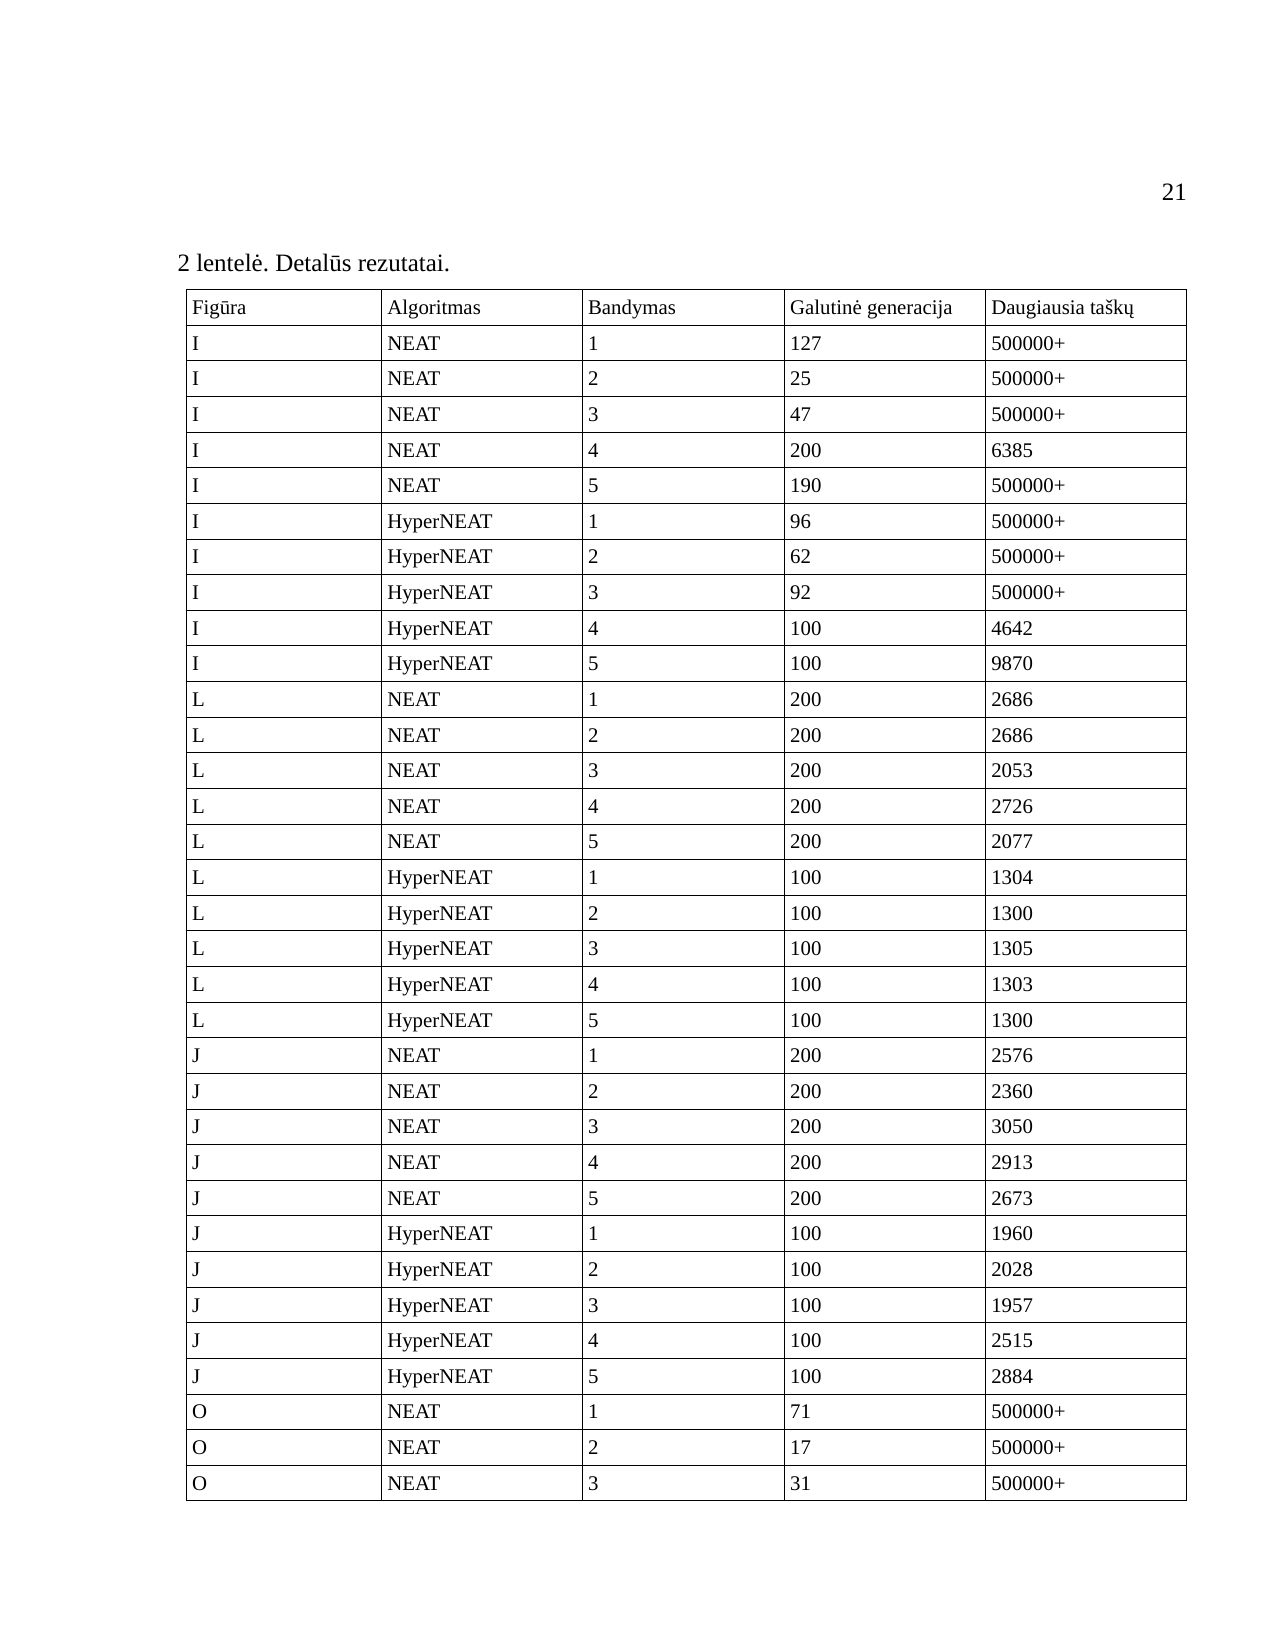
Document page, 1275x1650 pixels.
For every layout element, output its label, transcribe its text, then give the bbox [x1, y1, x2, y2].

table_cell 62 [785, 540, 985, 574]
table_cell NEAT [382, 1074, 582, 1108]
table_cell 200 [785, 1145, 985, 1180]
table_cell 1300 [986, 896, 1186, 930]
table_cell L [187, 789, 381, 823]
table_cell L [187, 682, 381, 717]
table_cell 5 [583, 1359, 784, 1393]
table_cell HyperNEAT [382, 1288, 582, 1322]
table_cell I [187, 361, 381, 396]
table_cell 500000+ [986, 575, 1186, 610]
table_cell 100 [785, 896, 985, 930]
table_cell 31 [785, 1466, 985, 1500]
table_cell 3 [583, 1288, 784, 1322]
table_cell J [187, 1110, 381, 1144]
table_cell I [187, 397, 381, 432]
table_cell 4 [583, 433, 784, 467]
table_cell 200 [785, 753, 985, 788]
table_cell HyperNEAT [382, 575, 582, 610]
table_cell 25 [785, 361, 985, 396]
table_cell L [187, 825, 381, 859]
table_cell J [187, 1074, 381, 1108]
table_cell 1300 [986, 1003, 1186, 1037]
table_cell 2515 [986, 1323, 1186, 1358]
table_cell 1 [583, 1216, 784, 1251]
table_cell 500000+ [986, 1466, 1186, 1500]
table_cell 2576 [986, 1038, 1186, 1073]
table_cell 5 [583, 468, 784, 503]
text 2 lentelė. Detalūs rezutatai. [177, 248, 1186, 277]
table_cell 500000+ [986, 1430, 1186, 1465]
table_cell 17 [785, 1430, 985, 1465]
table_cell HyperNEAT [382, 1003, 582, 1037]
table_cell 4 [583, 967, 784, 1002]
table_cell 1960 [986, 1216, 1186, 1251]
table_cell NEAT [382, 1145, 582, 1180]
table_cell 2 [583, 1074, 784, 1108]
table_cell I [187, 646, 381, 681]
table_cell 71 [785, 1395, 985, 1429]
table_cell 3 [583, 1110, 784, 1144]
table_cell 200 [785, 789, 985, 823]
table_cell 100 [785, 931, 985, 966]
table_cell J [187, 1038, 381, 1073]
table_cell NEAT [382, 753, 582, 788]
table_cell 3050 [986, 1110, 1186, 1144]
table_cell NEAT [382, 1038, 582, 1073]
table_cell 1957 [986, 1288, 1186, 1322]
table_header Galutinė generacija [785, 290, 985, 325]
table_cell HyperNEAT [382, 646, 582, 681]
table_cell 100 [785, 646, 985, 681]
table_cell I [187, 468, 381, 503]
table_cell 200 [785, 433, 985, 467]
table_cell 500000+ [986, 1395, 1186, 1429]
table_cell 3 [583, 575, 784, 610]
table_cell 3 [583, 753, 784, 788]
table_cell 500000+ [986, 468, 1186, 503]
table_cell I [187, 433, 381, 467]
table_cell O [187, 1395, 381, 1429]
table_header Daugiausia taškų [986, 290, 1186, 325]
table_cell 200 [785, 1110, 985, 1144]
table_cell 2053 [986, 753, 1186, 788]
table_cell L [187, 931, 381, 966]
table_cell NEAT [382, 1110, 582, 1144]
table_cell 3 [583, 931, 784, 966]
table_cell 2 [583, 540, 784, 574]
table_cell HyperNEAT [382, 896, 582, 930]
table_cell NEAT [382, 1466, 582, 1500]
table_cell L [187, 896, 381, 930]
table_cell NEAT [382, 1430, 582, 1465]
table_cell J [187, 1359, 381, 1393]
table_cell HyperNEAT [382, 860, 582, 895]
table_cell 4 [583, 789, 784, 823]
table_cell J [187, 1288, 381, 1322]
table_cell 127 [785, 326, 985, 360]
table_cell NEAT [382, 361, 582, 396]
table_cell 5 [583, 825, 784, 859]
table_cell 3 [583, 397, 784, 432]
table_cell 4 [583, 611, 784, 645]
table_cell L [187, 860, 381, 895]
table_cell L [187, 967, 381, 1002]
table_cell 500000+ [986, 397, 1186, 432]
table_cell 500000+ [986, 361, 1186, 396]
table_cell 500000+ [986, 504, 1186, 538]
table_cell L [187, 1003, 381, 1037]
table_cell 500000+ [986, 540, 1186, 574]
table_cell NEAT [382, 825, 582, 859]
table_cell 1304 [986, 860, 1186, 895]
table_cell NEAT [382, 1181, 582, 1215]
table_cell J [187, 1323, 381, 1358]
table_cell 5 [583, 1003, 784, 1037]
table_cell NEAT [382, 718, 582, 752]
table_cell 96 [785, 504, 985, 538]
table_cell 2726 [986, 789, 1186, 823]
table_cell J [187, 1252, 381, 1287]
table_cell I [187, 540, 381, 574]
table_cell HyperNEAT [382, 504, 582, 538]
table_cell 1 [583, 326, 784, 360]
table_cell 6385 [986, 433, 1186, 467]
table_cell 2 [583, 1430, 784, 1465]
table_cell NEAT [382, 433, 582, 467]
table_cell NEAT [382, 682, 582, 717]
table_cell 100 [785, 611, 985, 645]
table_cell 100 [785, 1252, 985, 1287]
table_cell 1303 [986, 967, 1186, 1002]
table_cell 4642 [986, 611, 1186, 645]
table_cell 1 [583, 860, 784, 895]
table_cell 2 [583, 1252, 784, 1287]
table_cell 4 [583, 1145, 784, 1180]
table_cell HyperNEAT [382, 611, 582, 645]
table_cell 100 [785, 1216, 985, 1251]
table_cell 200 [785, 825, 985, 859]
table_cell O [187, 1466, 381, 1500]
table_cell 1 [583, 504, 784, 538]
table_cell 5 [583, 646, 784, 681]
table_cell NEAT [382, 326, 582, 360]
table_cell HyperNEAT [382, 1359, 582, 1393]
table_cell 2 [583, 718, 784, 752]
table_header Algoritmas [382, 290, 582, 325]
table_cell 100 [785, 1323, 985, 1358]
table_cell 2913 [986, 1145, 1186, 1180]
table_cell J [187, 1145, 381, 1180]
table_cell NEAT [382, 789, 582, 823]
table_cell 2 [583, 896, 784, 930]
table_cell 1 [583, 682, 784, 717]
table_cell 200 [785, 1074, 985, 1108]
table_cell NEAT [382, 397, 582, 432]
table_cell I [187, 504, 381, 538]
table_cell 100 [785, 1003, 985, 1037]
table_cell HyperNEAT [382, 967, 582, 1002]
table_cell 1 [583, 1038, 784, 1073]
table_cell 2077 [986, 825, 1186, 859]
table_cell 5 [583, 1181, 784, 1215]
table_cell 100 [785, 1359, 985, 1393]
table_cell 4 [583, 1323, 784, 1358]
table_cell NEAT [382, 1395, 582, 1429]
table_cell 2884 [986, 1359, 1186, 1393]
table_cell 1305 [986, 931, 1186, 966]
table_cell 100 [785, 1288, 985, 1322]
table_cell HyperNEAT [382, 540, 582, 574]
table_cell L [187, 718, 381, 752]
table_header Bandymas [583, 290, 784, 325]
table_cell 100 [785, 860, 985, 895]
table_cell 190 [785, 468, 985, 503]
table_cell 2028 [986, 1252, 1186, 1287]
table_cell 2686 [986, 718, 1186, 752]
table_cell NEAT [382, 468, 582, 503]
table_cell 2686 [986, 682, 1186, 717]
table_cell 200 [785, 682, 985, 717]
table_cell I [187, 611, 381, 645]
table_cell O [187, 1430, 381, 1465]
table_cell L [187, 753, 381, 788]
table_cell 2673 [986, 1181, 1186, 1215]
table_cell 9870 [986, 646, 1186, 681]
table_cell 2360 [986, 1074, 1186, 1108]
table_cell HyperNEAT [382, 1323, 582, 1358]
table_cell HyperNEAT [382, 1252, 582, 1287]
table_cell 3 [583, 1466, 784, 1500]
table_cell 200 [785, 1181, 985, 1215]
table_cell 1 [583, 1395, 784, 1429]
table_cell I [187, 575, 381, 610]
table_cell 200 [785, 718, 985, 752]
table_cell 47 [785, 397, 985, 432]
table_cell 100 [785, 967, 985, 1002]
table_cell 500000+ [986, 326, 1186, 360]
table_cell J [187, 1181, 381, 1215]
table_header Figūra [187, 290, 381, 325]
table_cell J [187, 1216, 381, 1251]
table_cell HyperNEAT [382, 931, 582, 966]
table_cell I [187, 326, 381, 360]
table_cell 92 [785, 575, 985, 610]
table_cell 200 [785, 1038, 985, 1073]
table_cell HyperNEAT [382, 1216, 582, 1251]
table_cell 2 [583, 361, 784, 396]
